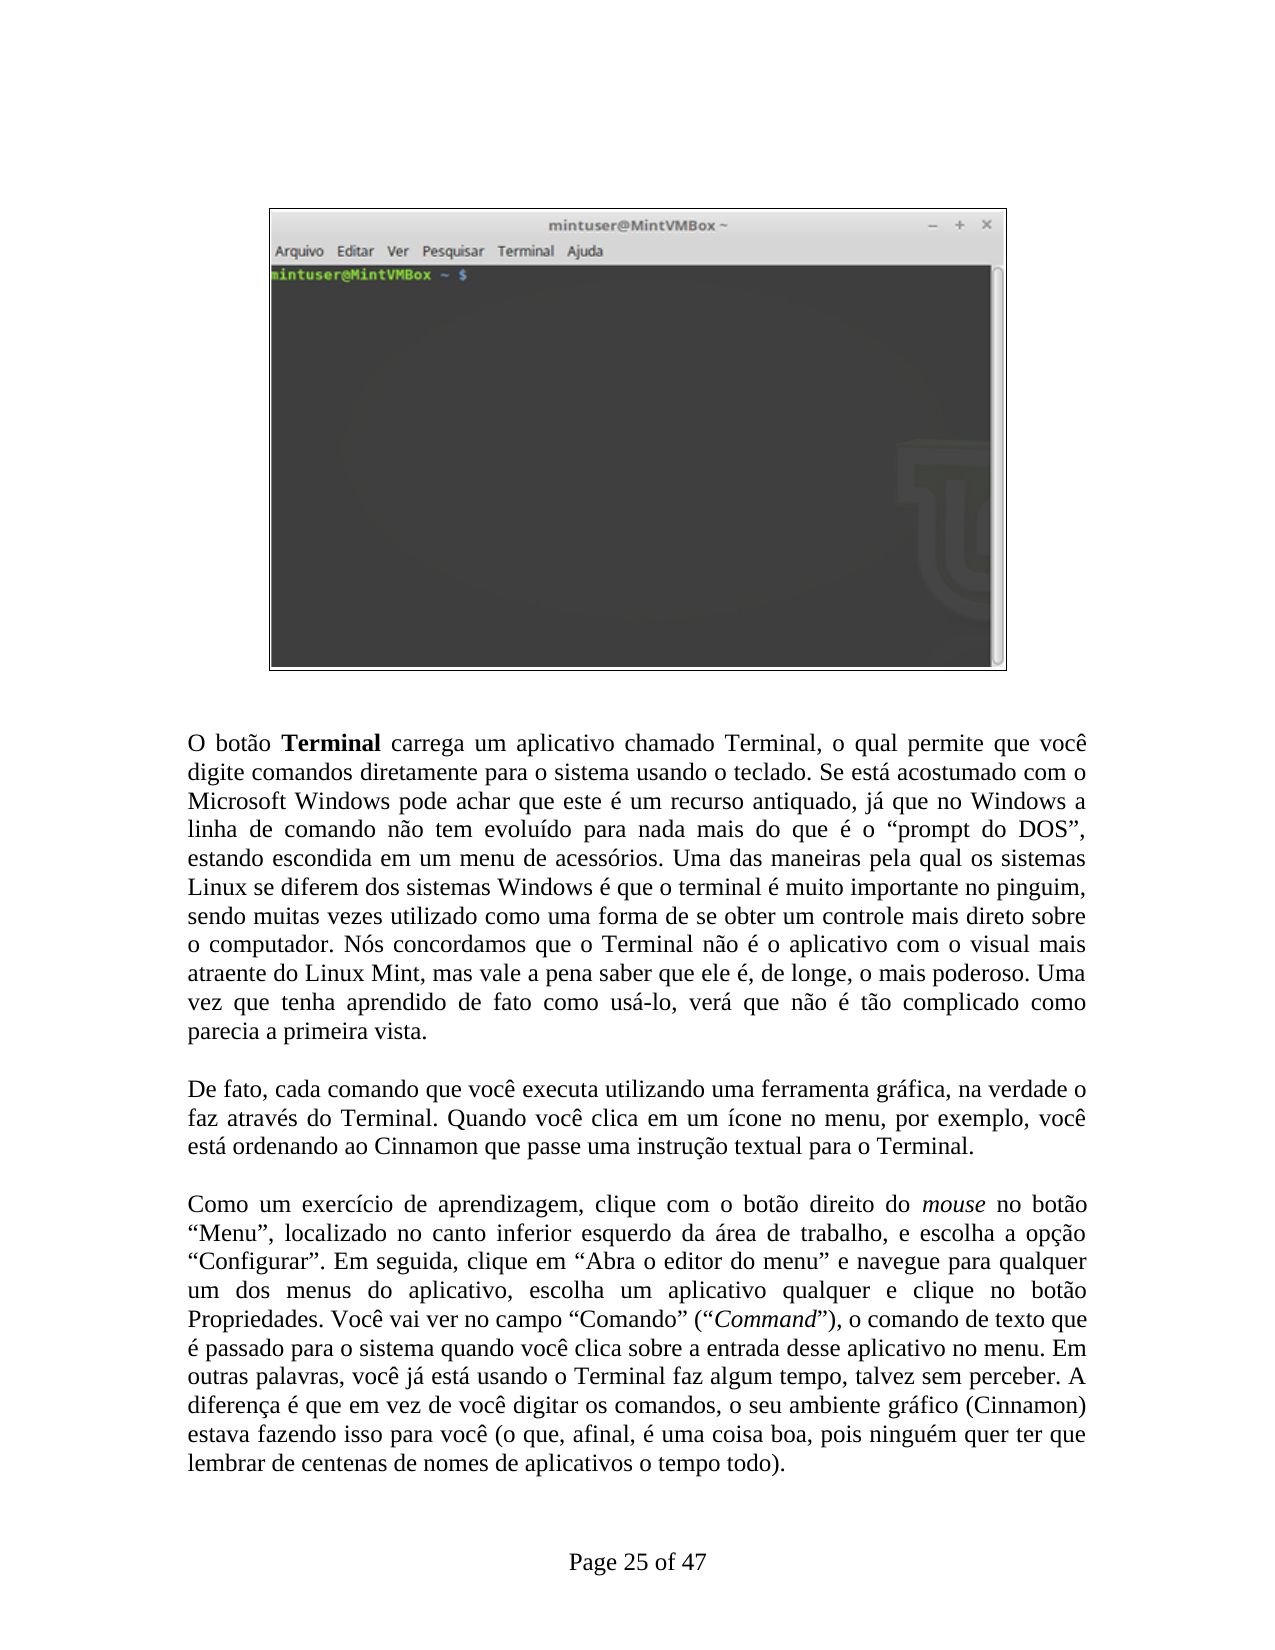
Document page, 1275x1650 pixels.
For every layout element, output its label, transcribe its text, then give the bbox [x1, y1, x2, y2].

text O botão Terminal carrega um aplicativo chamado Terminal, o qual permite que você digite comandos diretamente para o sistema usando o teclado. Se está acostumado com o Microsoft Windows pode achar que este é um recurso antiquado, já que no Windows a linha de comando não tem evoluído para nada mais do que é o “prompt do DOS”, estando escondida em um menu de acessórios. Uma das maneiras pela qual os sistemas Linux se diferem dos sistemas Windows é que o terminal é muito importante no pinguim, sendo muitas vezes utilizado como uma forma de se obter um controle mais direto sobre o computador. Nós concordamos que o Terminal não é o aplicativo com o visual mais atraente do Linux Mint, mas vale a pena saber que ele é, de longe, o mais poderoso. Uma vez que tenha aprendido de fato como usá-lo, verá que não é tão complicado como parecia a primeira vista. [187, 728, 1087, 1044]
text De fato, cada comando que você executa utilizando uma ferramenta gráfica, na verdade o faz através do Terminal. Quando você clica em um ícone no menu, por exemplo, você está ordenando ao Cinnamon que passe uma instrução textual para o Terminal. [187, 1074, 1087, 1160]
picture [271, 211, 1004, 667]
text Como um exercício de aprendizagem, clique com o botão direito do mouse no botão “Menu”, localizado no canto inferior esquerdo da área de trabalho, e escolha a opção “Configurar”. Em seguida, clique em “Abra o editor do menu” e navegue para qualquer um dos menus do aplicativo, escolha um aplicativo qualquer e clique no botão Propriedades. Você vai ver no campo “Comando” (“Command”), o comando de texto que é passado para o sistema quando você clica sobre a entrada desse aplicativo no menu. Em outras palavras, você já está usando o Terminal faz algum tempo, talvez sem perceber. A diferença é que em vez de você digitar os comandos, o seu ambiente gráfico (Cinnamon) estava fazendo isso para você (o que, afinal, é uma coisa boa, pois ninguém quer ter que lembrar de centenas de nomes de aplicativos o tempo todo). [187, 1189, 1087, 1476]
